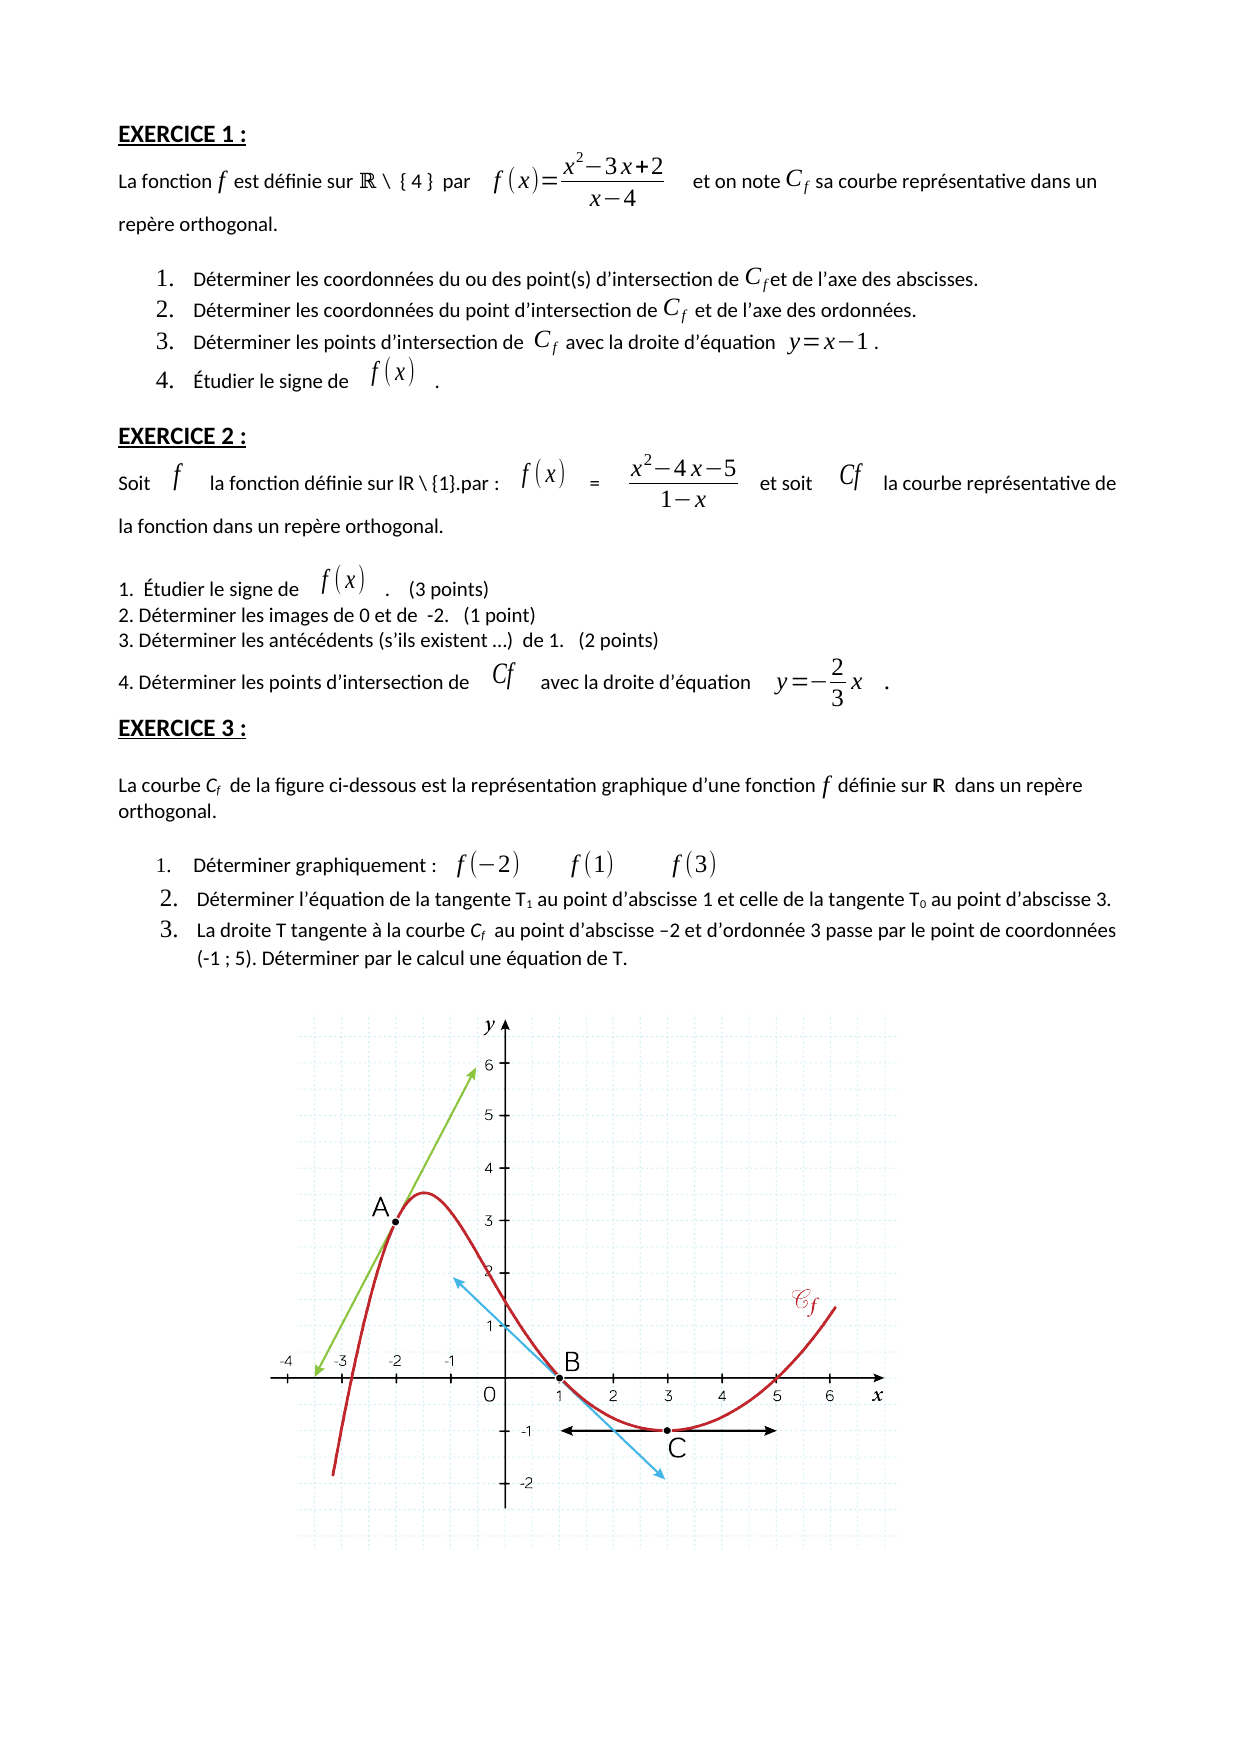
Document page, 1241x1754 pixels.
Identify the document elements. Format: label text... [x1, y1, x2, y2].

list Déterminer l’équation de la tangente T1 au point d’abscisse 1 et celle de la tangente T0 au point d’abscisse 3. [159, 883, 1122, 912]
text EXERCICE 3 : [118, 712, 1122, 742]
picture [255, 1000, 910, 1575]
text La courbe Cf de la figure ci-dessous est la représentation graphique d’une fonction définie sur IR dans un repère orthogonal. [118, 771, 1122, 824]
text EXERCICE 1 : [118, 118, 1122, 149]
list Étudier le signe de . [156, 356, 1122, 394]
text La fonction est définie sur ℝ \ { 4 } par et on note sa courbe représentative dans un repère orthogonal. [118, 149, 1122, 237]
list Déterminer les points d’intersection de avec la droite d’équation . [156, 325, 1122, 356]
text 3. Déterminer les antécédents (s’ils existent …) de 1. (2 points) [118, 627, 1122, 653]
list Déterminer les coordonnées du ou des point(s) d’intersection de et de l’axe des abscisses. [156, 262, 1122, 293]
text 2. Déterminer les images de 0 et de -2. (1 point) [118, 602, 1122, 627]
text 1. Étudier le signe de . (3 points) [118, 564, 1122, 602]
list Déterminer les coordonnées du point d’intersection de et de l’axe des ordonnées. [156, 293, 1122, 325]
list Déterminer graphiquement : [156, 849, 1122, 881]
text 4. Déterminer les points d’intersection de avec la droite d’équation . [118, 653, 1122, 712]
text EXERCICE 2 : [118, 420, 1122, 450]
list La droite T tangente à la courbe Cf au point d’abscisse –2 et d’ordonnée 3 passe par le point de coordonnées (-1 ; 5). Déterminer par le calcul une équation de T. [159, 914, 1122, 970]
text Soit la fonction définie sur lR \ {1}.par : = et soit la courbe représentative de la fonction dans un repère orthogonal. [118, 450, 1122, 538]
